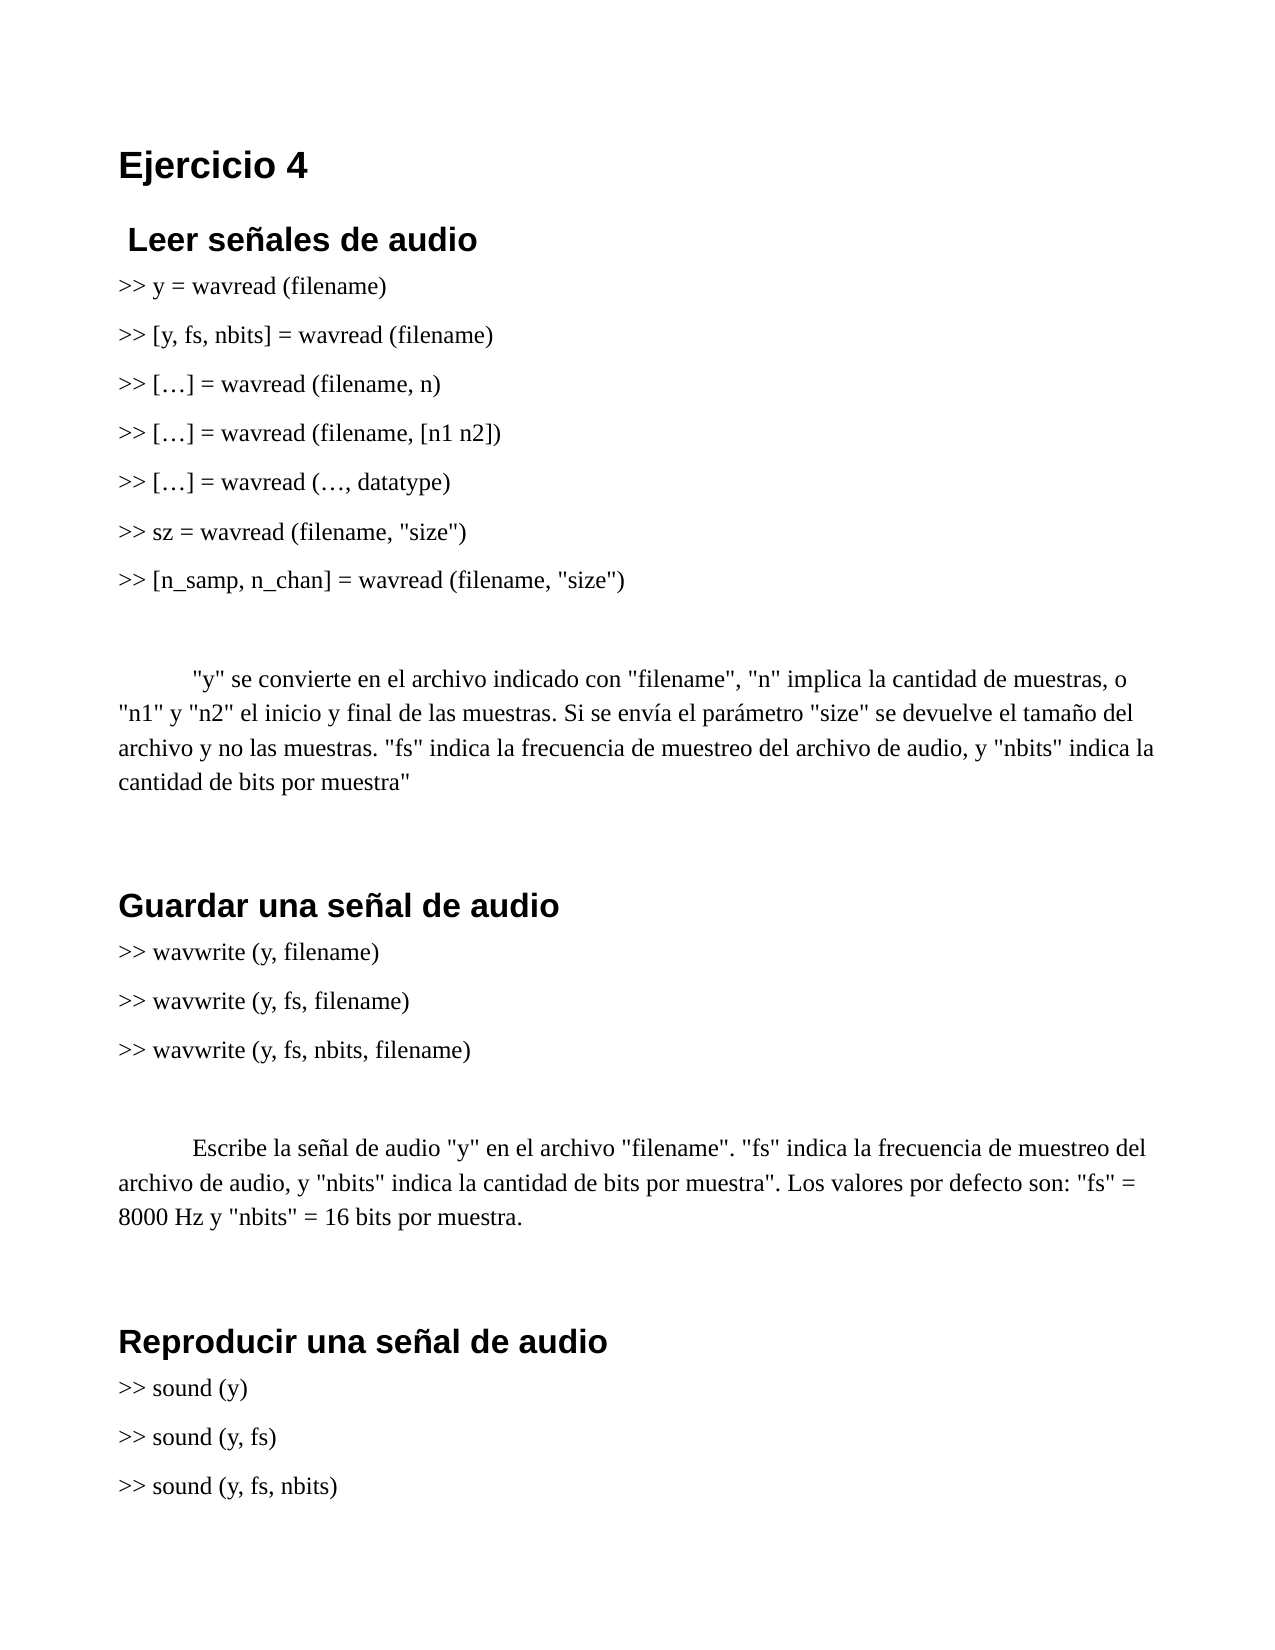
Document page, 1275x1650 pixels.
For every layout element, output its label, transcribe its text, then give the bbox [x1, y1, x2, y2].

text >> [n_samp, n_chan] = wavread (filename, "size") [118, 566, 1157, 594]
text >> […] = wavread (…, datatype) [118, 467, 1157, 496]
subtitle Reproducir una señal de audio [118, 1321, 1157, 1360]
text >> […] = wavread (filename, n) [118, 369, 1157, 398]
text >> wavwrite (y, fs, filename) [118, 986, 1157, 1015]
subtitle Ejercicio 4 [118, 143, 1157, 187]
text >> wavwrite (y, filename) [118, 937, 1157, 966]
text >> sz = wavread (filename, "size") [118, 517, 1157, 545]
text >> sound (y, fs) [118, 1422, 1157, 1450]
text >> y = wavread (filename) [118, 271, 1157, 300]
text >> sound (y) [118, 1373, 1157, 1401]
subtitle Leer señales de audio [118, 220, 1157, 259]
text "y" se convierte en el archivo indicado con "filename", "n" implica la cantidad de muestras, o "n1" y "n2" el inicio y final de las muestras. Si se envía el parámetro "size" se devuelve el tamaño del archivo y no las muestras. "fs" indica la frecuencia de muestreo del archivo de audio, y "nbits" indica la cantidad de bits por muestra" [118, 664, 1157, 796]
text >> wavwrite (y, fs, nbits, filename) [118, 1035, 1157, 1064]
text Escribe la señal de audio "y" en el archivo "filename". "fs" indica la frecuencia de muestreo del archivo de audio, y "nbits" indica la cantidad de bits por muestra". Los valores por defecto son: "fs" = 8000 Hz y "nbits" = 16 bits por muestra. [118, 1133, 1157, 1231]
text >> [y, fs, nbits] = wavread (filename) [118, 320, 1157, 349]
subtitle Guardar una señal de audio [118, 886, 1157, 925]
text >> sound (y, fs, nbits) [118, 1471, 1157, 1499]
text >> […] = wavread (filename, [n1 n2]) [118, 418, 1157, 447]
